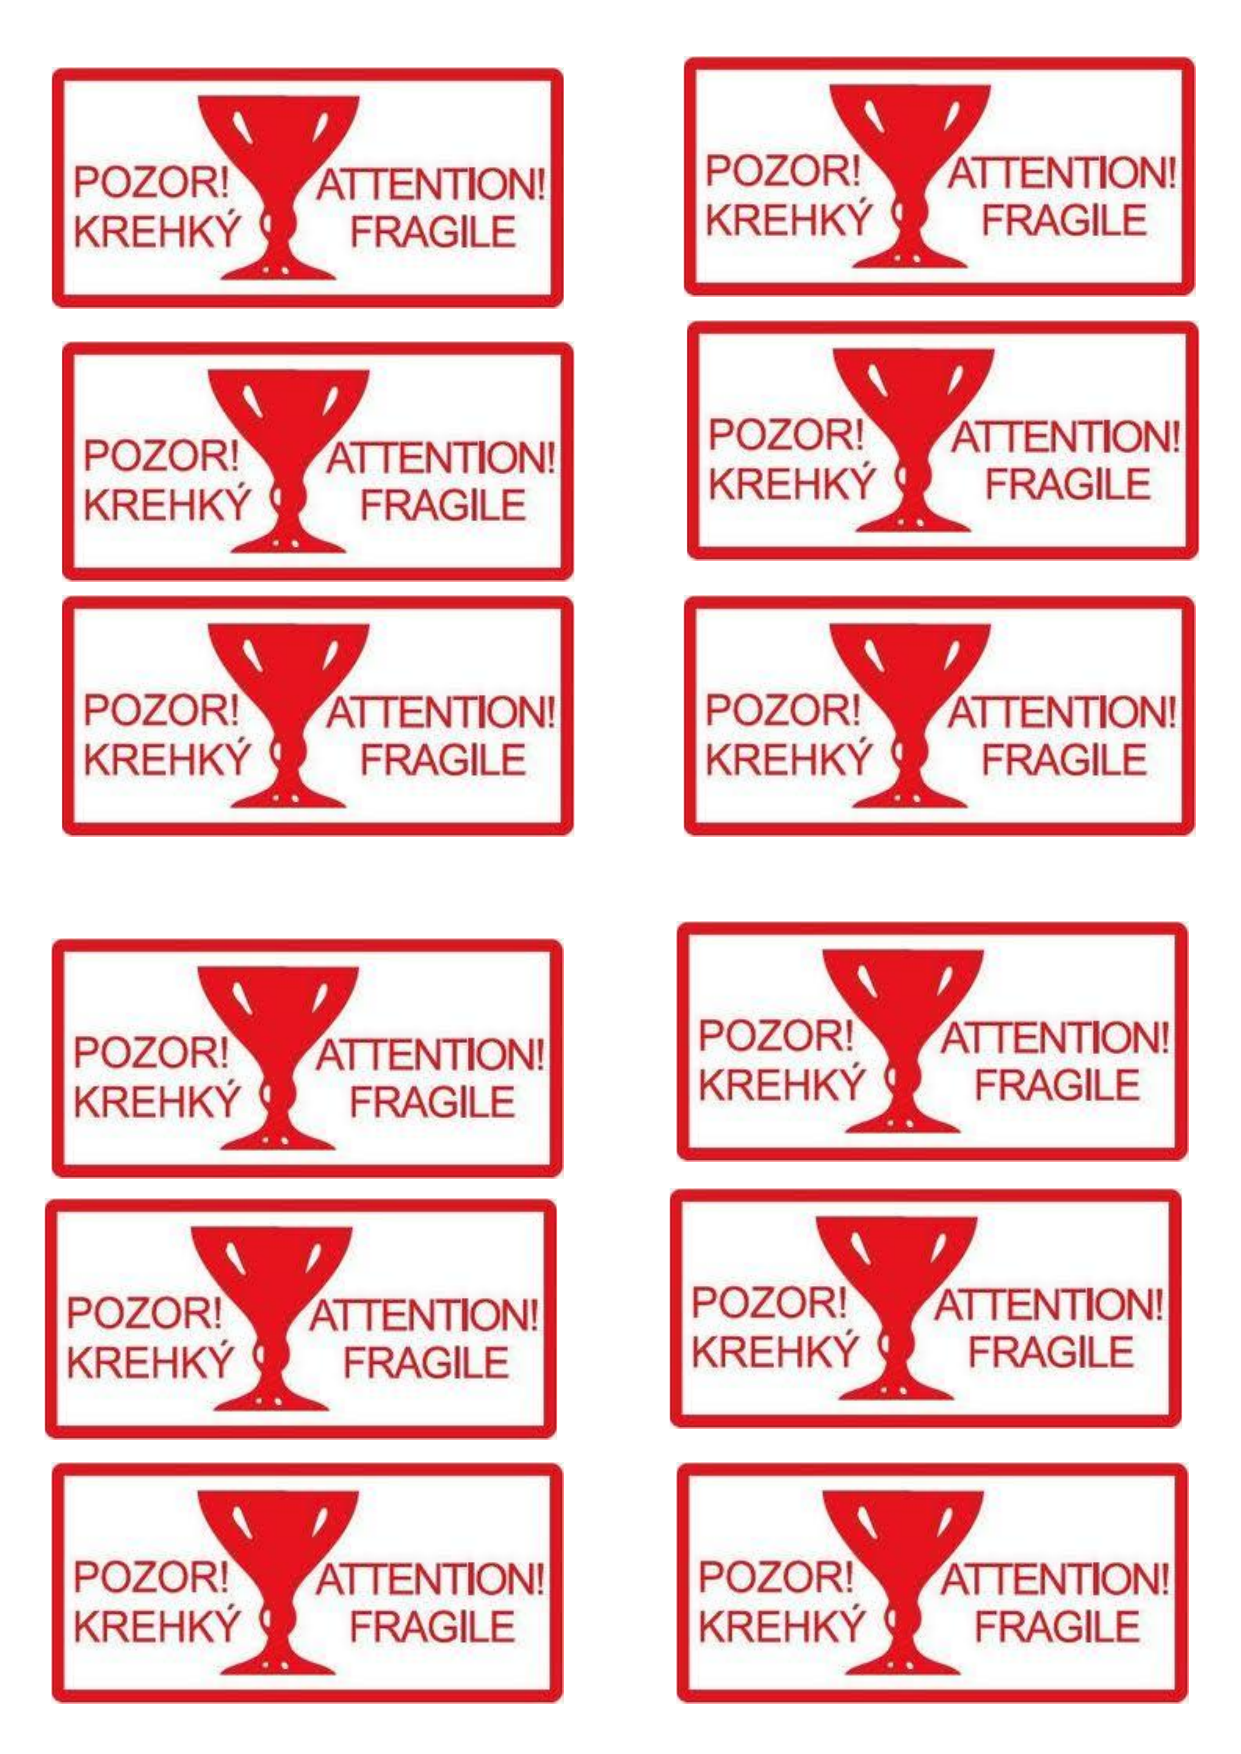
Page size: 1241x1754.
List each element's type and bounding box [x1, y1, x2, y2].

picture [61, 595, 575, 837]
picture [686, 320, 1200, 561]
picture [683, 56, 1196, 297]
picture [44, 1198, 558, 1440]
picture [51, 1462, 564, 1704]
picture [669, 1188, 1183, 1429]
picture [676, 1462, 1189, 1704]
picture [51, 938, 564, 1179]
picture [61, 341, 575, 582]
picture [683, 595, 1196, 837]
picture [51, 67, 564, 309]
picture [676, 921, 1189, 1162]
